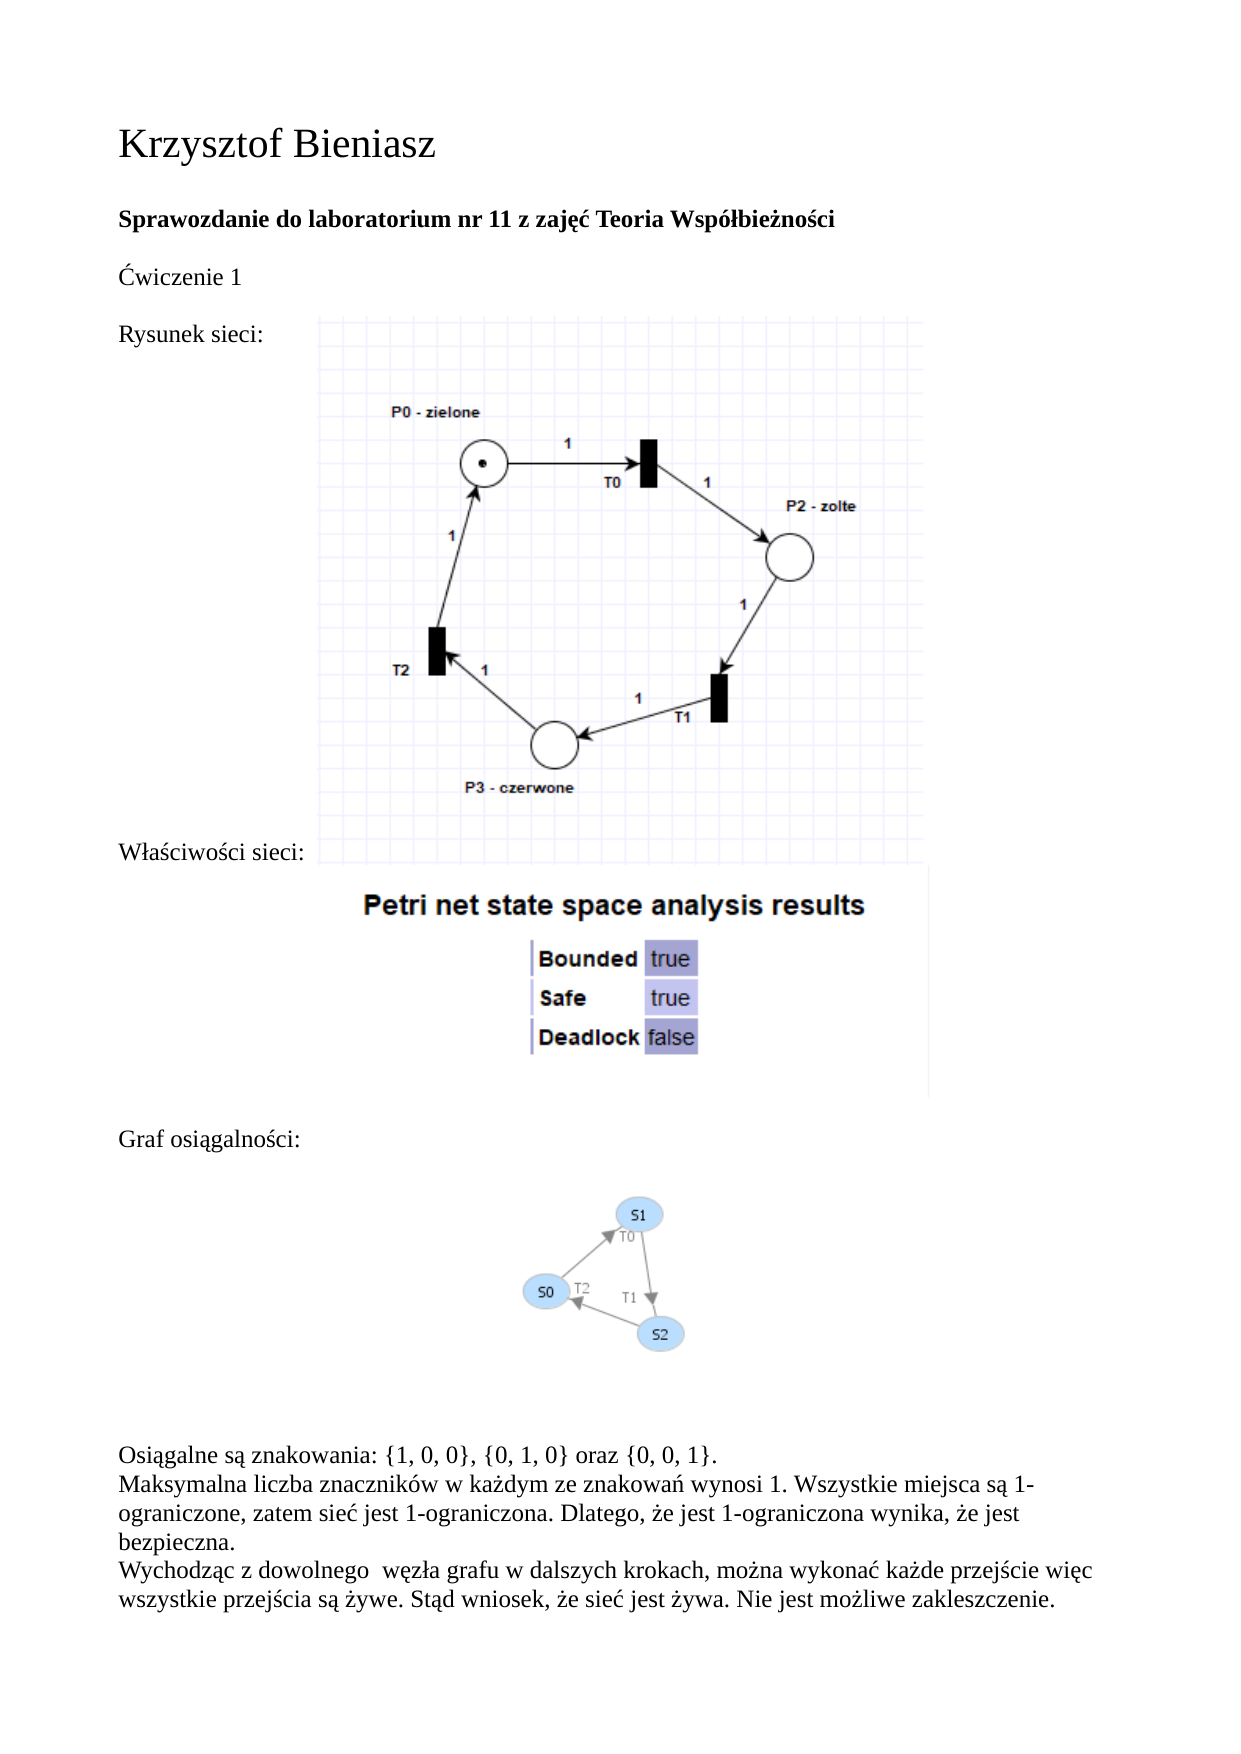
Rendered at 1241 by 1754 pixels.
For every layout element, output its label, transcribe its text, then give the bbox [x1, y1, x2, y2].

text [924, 837, 1122, 866]
text Właściwości sieci: [118, 837, 317, 866]
text Maksymalna liczba znaczników w każdym ze znakowań wynosi 1. Wszystkie miejsca są 1-ograniczone, zatem sieć jest 1-ograniczona. Dlatego, że jest 1-ograniczona wynika, że jest bezpieczna. [118, 1469, 1122, 1556]
text Ćwiczenie 1 [118, 262, 1122, 291]
text [924, 319, 1122, 348]
text Graf osiągalności: [118, 1124, 1122, 1153]
text Krzysztof Bieniasz [118, 118, 1122, 166]
text Osiągalne są znakowania: {1, 0, 0}, {0, 1, 0} oraz {0, 0, 1}. [118, 1441, 1122, 1469]
text Sprawozdanie do laboratorium nr 11 z zajęć Teoria Współbieżności [118, 204, 1122, 233]
picture [310, 316, 930, 1097]
picture [487, 1141, 753, 1409]
text Rysunek sieci: [118, 319, 317, 348]
text Wychodząc z dowolnego węzła grafu w dalszych krokach, można wykonać każde przejście więc wszystkie przejścia są żywe. Stąd wniosek, że sieć jest żywa. Nie jest możliwe zakleszczenie. [118, 1556, 1122, 1613]
